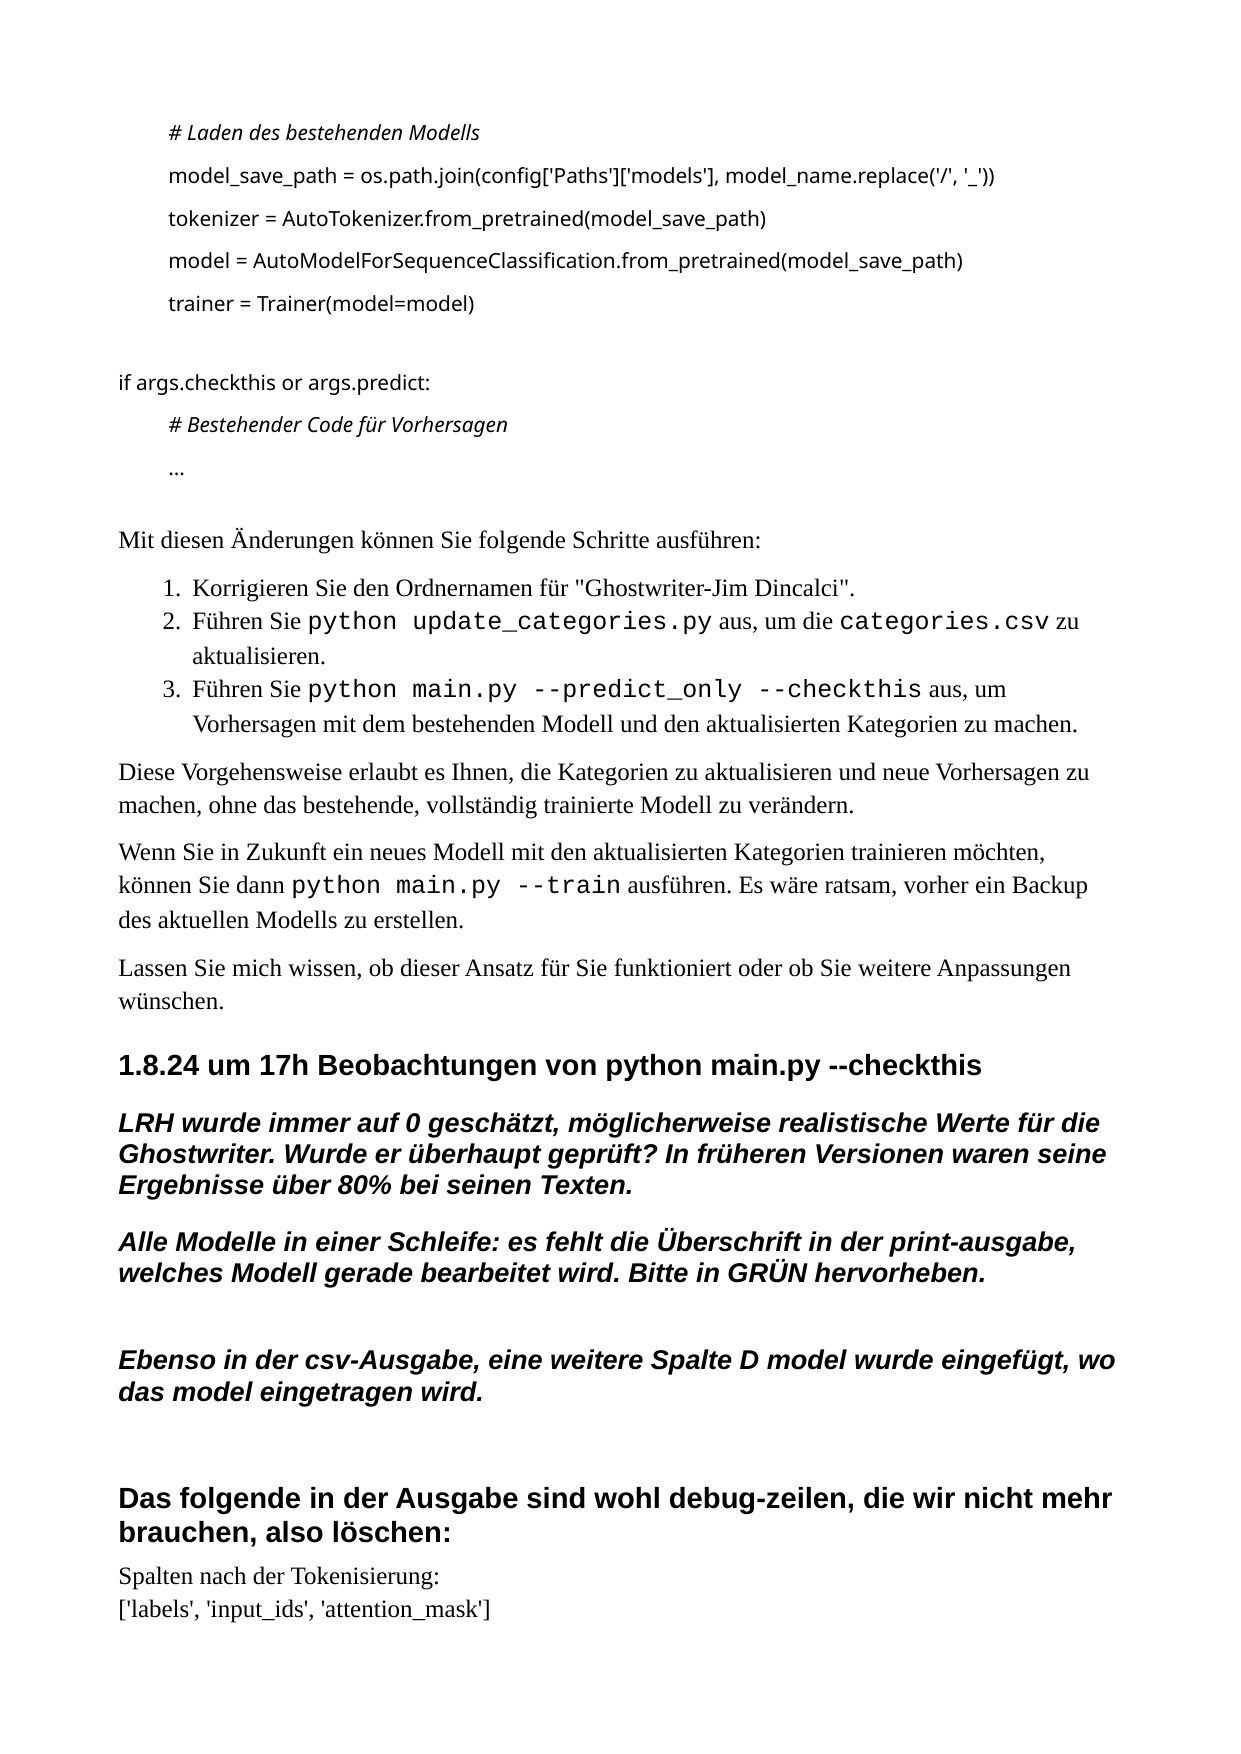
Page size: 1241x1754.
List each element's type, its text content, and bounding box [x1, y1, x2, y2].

list Korrigieren Sie den Ordnernamen für "Ghostwriter-Jim Dincalci". [162, 573, 1122, 602]
text Mit diesen Änderungen können Sie folgende Schritte ausführen: [118, 525, 1122, 554]
text if args.checkthis or args.predict: [118, 368, 1122, 396]
text Spalten nach der Tokenisierung: ['labels', 'input_ids', 'attention_mask'] [118, 1561, 1122, 1623]
text Lassen Sie mich wissen, ob dieser Ansatz für Sie funktioniert oder ob Sie weitere Anpassungen wünschen. [118, 953, 1122, 1015]
subtitle 1.8.24 um 17h Beobachtungen von python main.py --checkthis [118, 1048, 1122, 1082]
text trainer = Trainer(model=model) [118, 289, 1122, 318]
subtitle LRH wurde immer auf 0 geschätzt, möglicherweise realistische Werte für die Ghostwriter. Wurde er überhaupt geprüft? In früheren Versionen waren seine Ergebnisse über 80% bei seinen Texten. [118, 1107, 1122, 1201]
list Führen Sie python main.py --predict_only --checkthis aus, um Vorhersagen mit dem bestehenden Modell und den aktualisierten Kategorien zu machen. [162, 674, 1122, 738]
text ... [118, 453, 1122, 482]
subtitle Ebenso in der csv-Ausgabe, eine weitere Spalte D model wurde eingefügt, wo das model eingetragen wird. [118, 1344, 1122, 1407]
subtitle Alle Modelle in einer Schleife: es fehlt die Überschrift in der print-ausgabe, welches Modell gerade bearbeitet wird. Bitte in GRÜN hervorheben. [118, 1226, 1122, 1319]
text model_save_path = os.path.join(config['Paths']['models'], model_name.replace('/', '_')) [118, 161, 1122, 189]
text tokenizer = AutoTokenizer.from_pretrained(model_save_path) [118, 204, 1122, 232]
text # Laden des bestehenden Modells [118, 118, 1122, 147]
text model = AutoModelForSequenceClassification.from_pretrained(model_save_path) [118, 247, 1122, 275]
text # Bestehender Code für Vorhersagen [118, 410, 1122, 439]
list Führen Sie python update_categories.py aus, um die categories.csv zu aktualisieren. [162, 606, 1122, 670]
subtitle Das folgende in der Ausgabe sind wohl debug-zeilen, die wir nicht mehr brauchen, also löschen: [118, 1482, 1122, 1549]
text Diese Vorgehensweise erlaubt es Ihnen, die Kategorien zu aktualisieren und neue Vorhersagen zu machen, ohne das bestehende, vollständig trainierte Modell zu verändern. [118, 757, 1122, 818]
text Wenn Sie in Zukunft ein neues Modell mit den aktualisierten Kategorien trainieren möchten, können Sie dann python main.py --train ausführen. Es wäre ratsam, vorher ein Backup des aktuellen Modells zu erstellen. [118, 837, 1122, 934]
